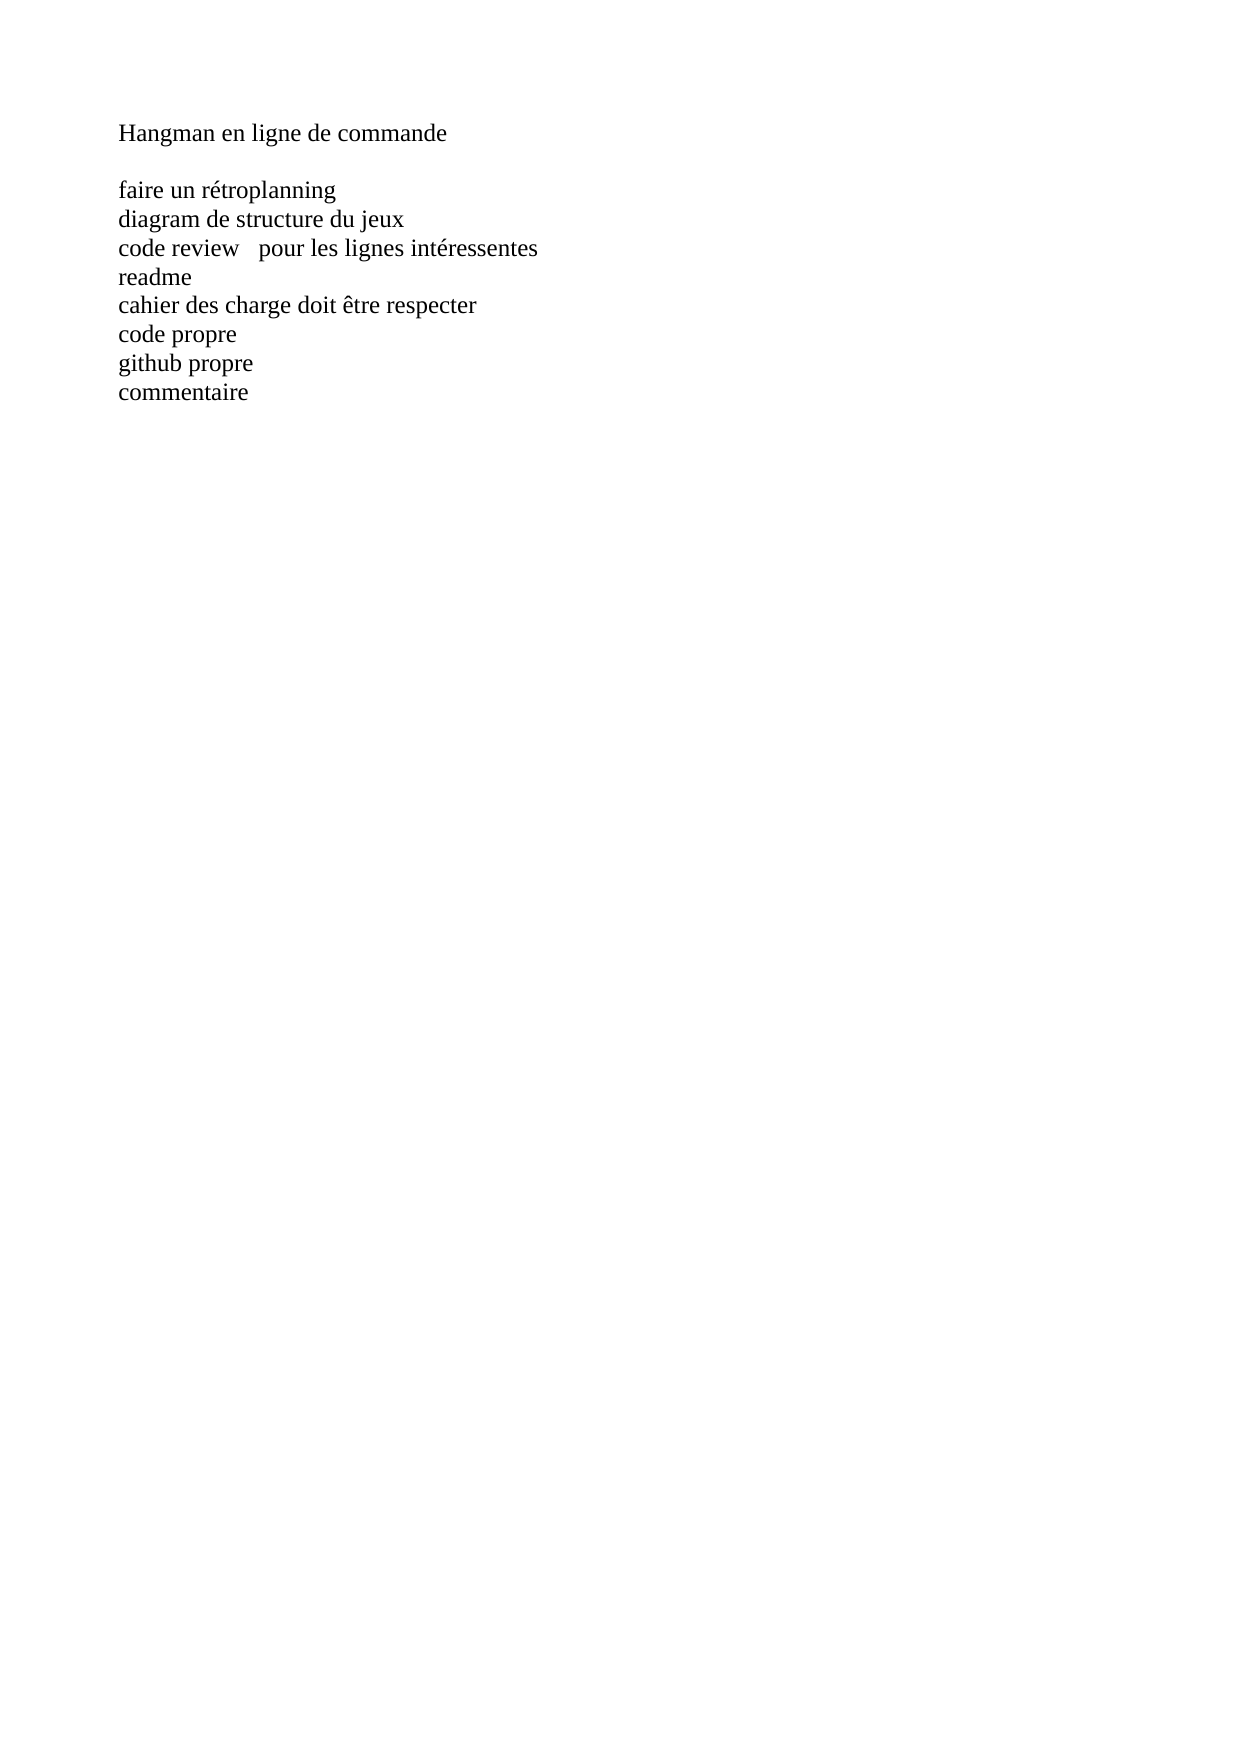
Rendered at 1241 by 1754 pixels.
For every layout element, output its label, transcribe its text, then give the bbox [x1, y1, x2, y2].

text commentaire [118, 377, 1122, 406]
text code review pour les lignes intéressentes [118, 233, 1122, 262]
text faire un rétroplanning [118, 176, 1122, 204]
text Hangman en ligne de commande [118, 118, 1122, 147]
text code propre [118, 319, 1122, 348]
text diagram de structure du jeux [118, 204, 1122, 233]
text github propre [118, 348, 1122, 377]
text cahier des charge doit être respecter [118, 291, 1122, 319]
text readme [118, 262, 1122, 291]
